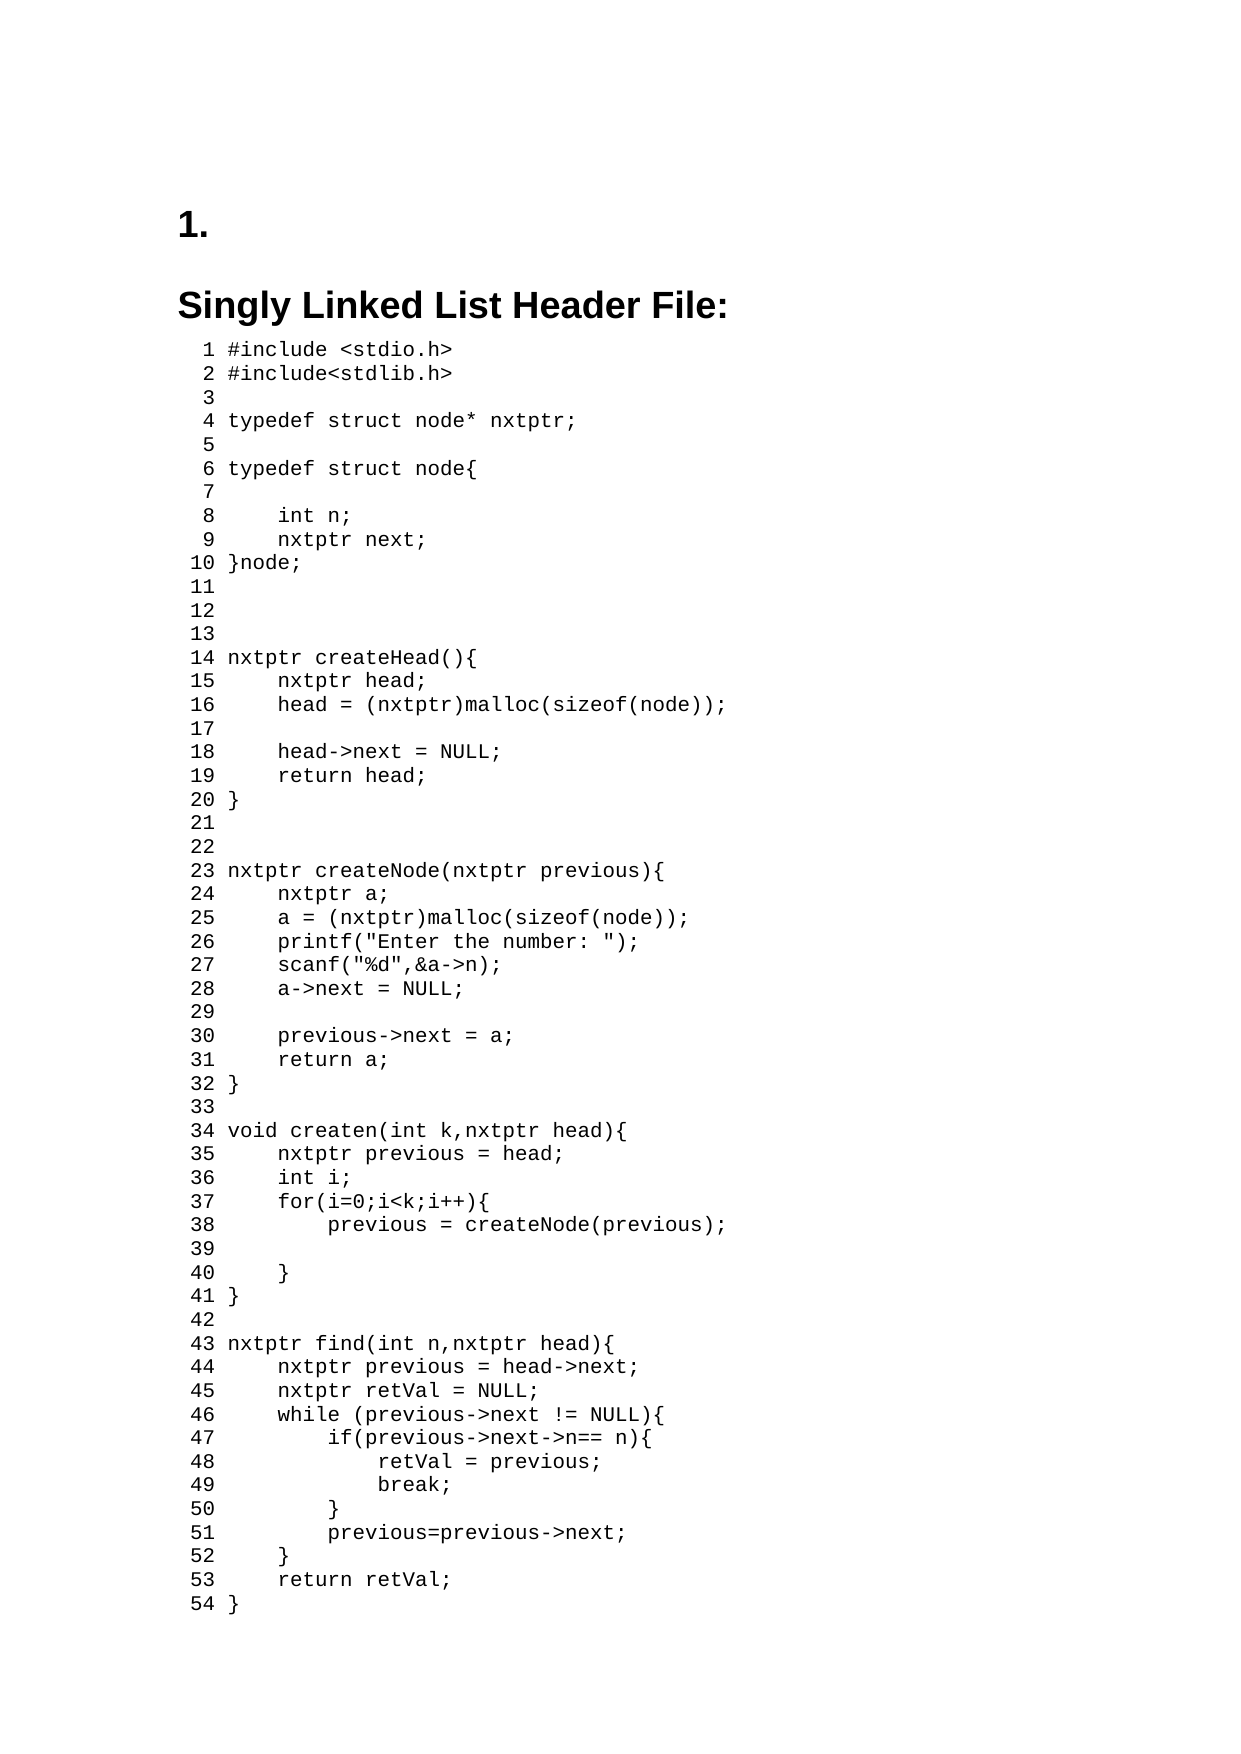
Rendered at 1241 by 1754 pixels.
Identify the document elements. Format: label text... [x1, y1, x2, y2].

text 13 [177, 623, 1122, 647]
text 7 [177, 481, 1122, 505]
text 45 nxtptr retVal = NULL; [177, 1380, 1122, 1403]
text 35 nxtptr previous = head; [177, 1143, 1122, 1167]
text 6 typedef struct node{ [177, 458, 1122, 481]
text 49 break; [177, 1474, 1122, 1498]
text 24 nxtptr a; [177, 883, 1122, 907]
text 44 nxtptr previous = head->next; [177, 1356, 1122, 1380]
text 15 nxtptr head; [177, 671, 1122, 694]
text 3 [177, 387, 1122, 410]
subtitle 1. [177, 202, 1122, 246]
text 43 nxtptr find(int n,nxtptr head){ [177, 1333, 1122, 1356]
text 47 if(previous->next->n== n){ [177, 1427, 1122, 1451]
subtitle Singly Linked List Header File: [177, 283, 1122, 327]
text 27 scanf("%d",&a->n); [177, 954, 1122, 978]
text 2 #include<stdlib.h> [177, 363, 1122, 387]
text 1 #include <stdio.h> [177, 339, 1122, 363]
text 17 [177, 718, 1122, 741]
text 21 [177, 812, 1122, 836]
text 40 } [177, 1262, 1122, 1285]
text 16 head = (nxtptr)malloc(sizeof(node)); [177, 694, 1122, 718]
text 22 [177, 836, 1122, 860]
text 52 } [177, 1545, 1122, 1569]
text 42 [177, 1309, 1122, 1333]
text 18 head->next = NULL; [177, 741, 1122, 765]
text 50 } [177, 1498, 1122, 1522]
text 53 return retVal; [177, 1569, 1122, 1593]
text 20 } [177, 789, 1122, 812]
text 14 nxtptr createHead(){ [177, 647, 1122, 671]
text 46 while (previous->next != NULL){ [177, 1403, 1122, 1427]
text 48 retVal = previous; [177, 1451, 1122, 1474]
text 12 [177, 599, 1122, 623]
text 10 }node; [177, 552, 1122, 576]
text 5 [177, 434, 1122, 458]
text 34 void createn(int k,nxtptr head){ [177, 1120, 1122, 1143]
text 29 [177, 1002, 1122, 1025]
text 33 [177, 1096, 1122, 1120]
text 11 [177, 576, 1122, 599]
text 36 int i; [177, 1167, 1122, 1191]
text 4 typedef struct node* nxtptr; [177, 410, 1122, 434]
text 31 return a; [177, 1049, 1122, 1072]
text 38 previous = createNode(previous); [177, 1214, 1122, 1238]
text 26 printf("Enter the number: "); [177, 931, 1122, 954]
text 30 previous->next = a; [177, 1025, 1122, 1049]
text 51 previous=previous->next; [177, 1522, 1122, 1545]
text 54 } [177, 1593, 1122, 1616]
text 41 } [177, 1285, 1122, 1309]
text 32 } [177, 1072, 1122, 1096]
text 19 return head; [177, 765, 1122, 789]
text 37 for(i=0;i<k;i++){ [177, 1191, 1122, 1214]
text 28 a->next = NULL; [177, 978, 1122, 1002]
text 39 [177, 1238, 1122, 1262]
text 9 nxtptr next; [177, 529, 1122, 552]
text 25 a = (nxtptr)malloc(sizeof(node)); [177, 907, 1122, 931]
text 23 nxtptr createNode(nxtptr previous){ [177, 860, 1122, 883]
text 8 int n; [177, 505, 1122, 529]
